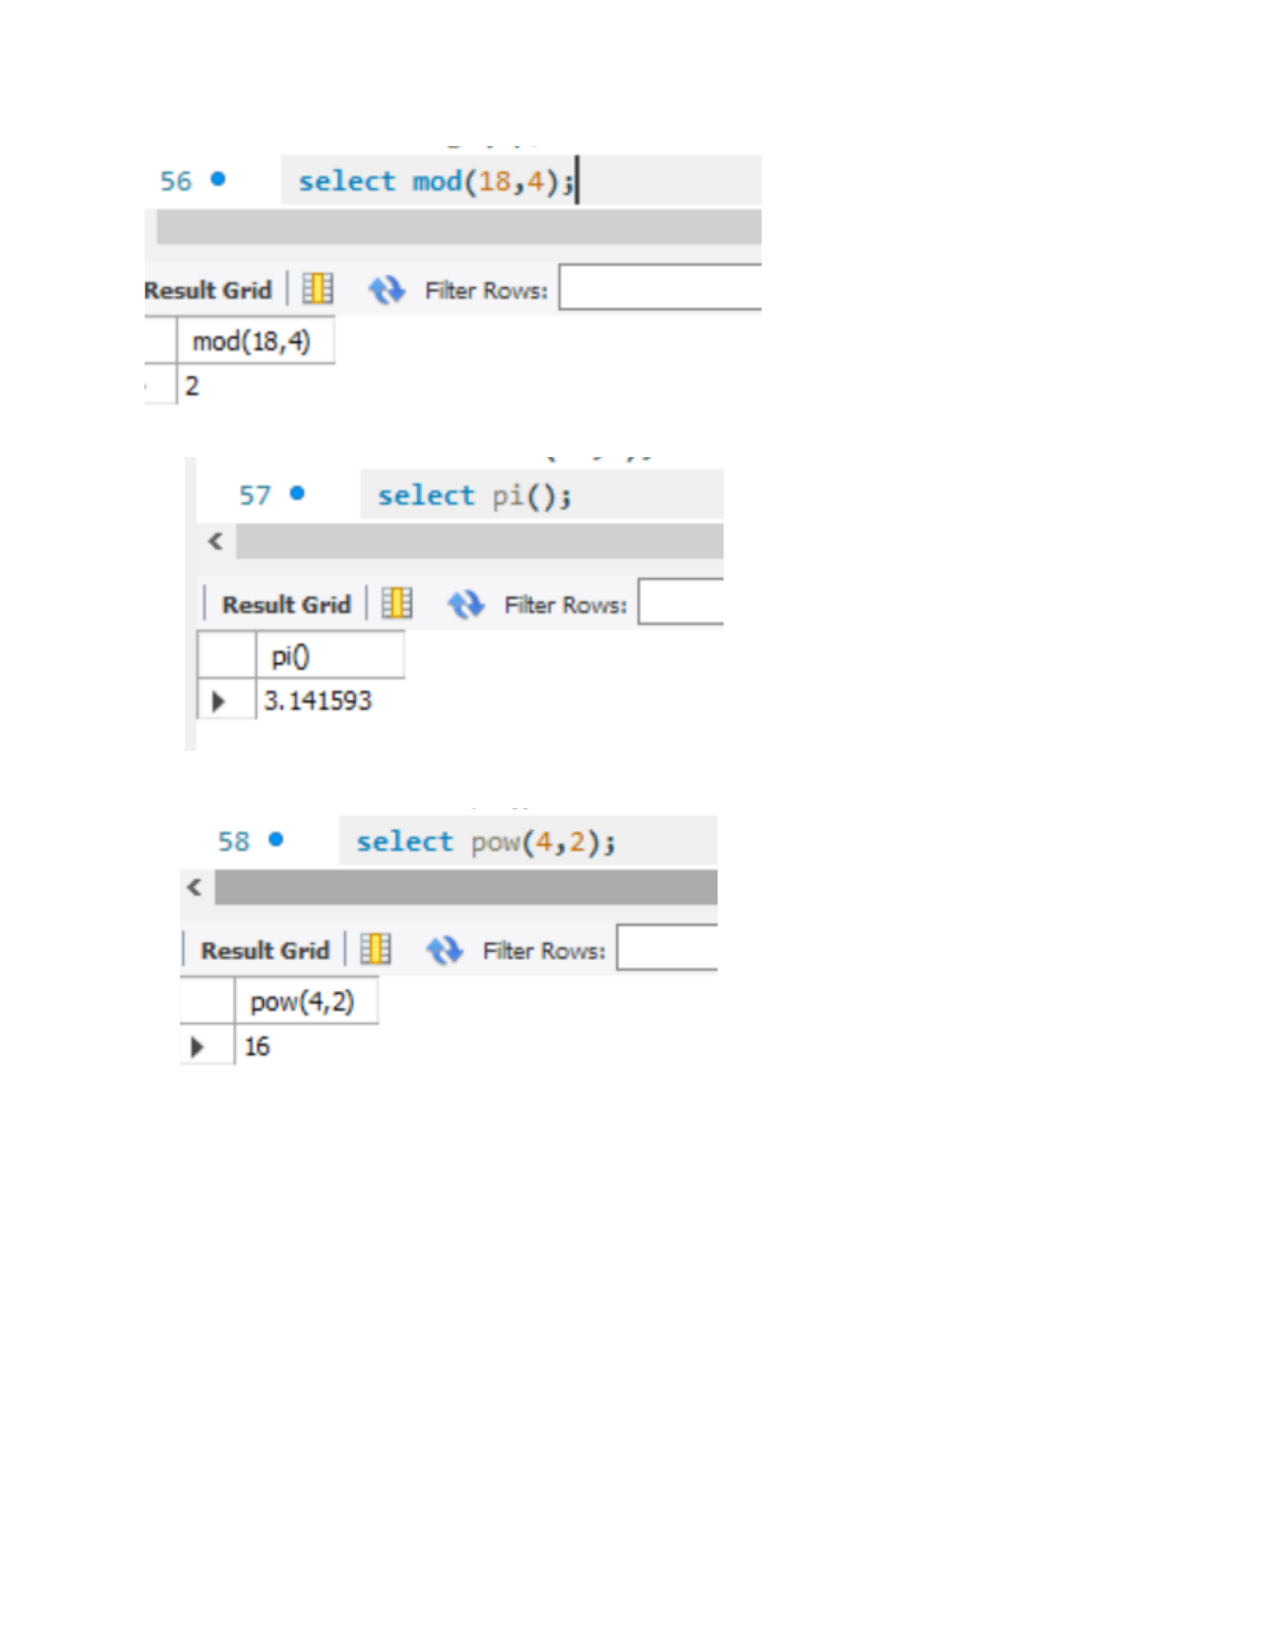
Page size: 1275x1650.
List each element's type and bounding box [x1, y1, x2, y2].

picture [184, 457, 724, 751]
picture [180, 808, 718, 1087]
picture [144, 146, 762, 433]
